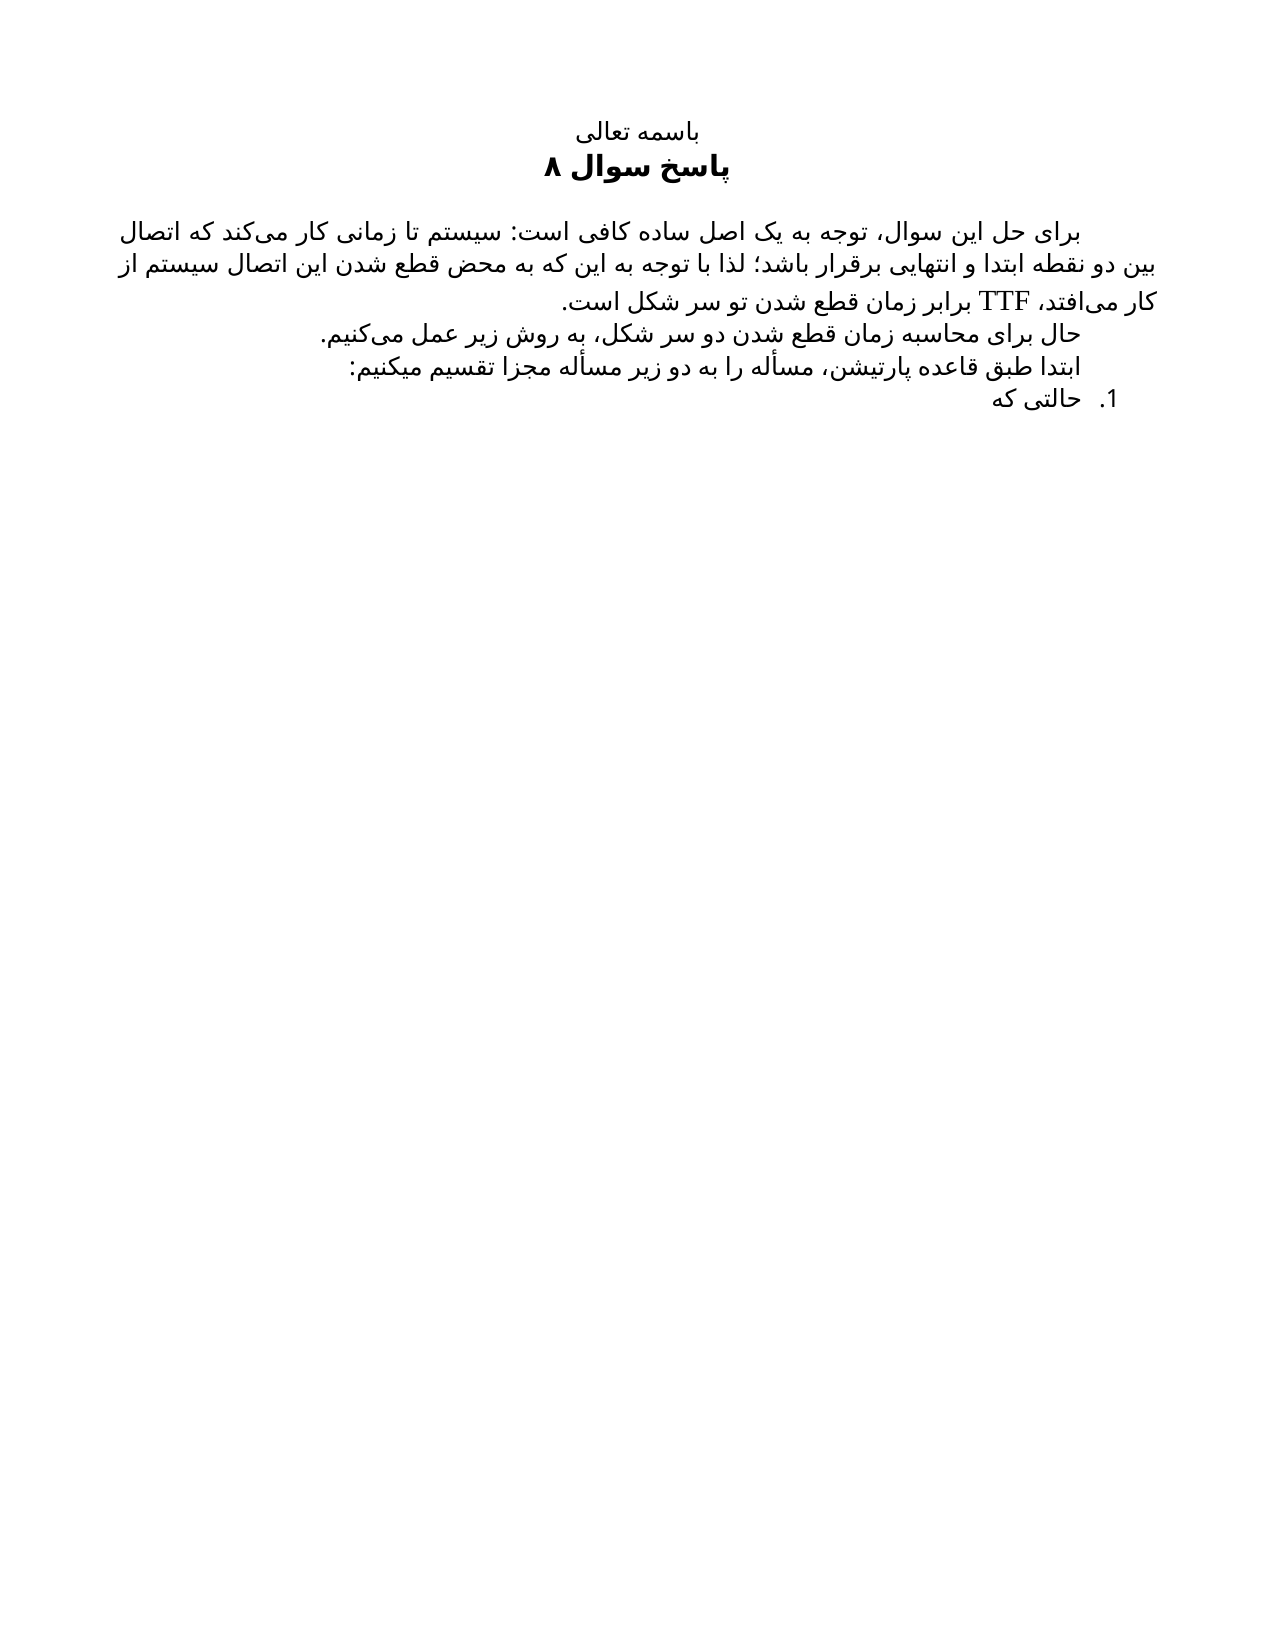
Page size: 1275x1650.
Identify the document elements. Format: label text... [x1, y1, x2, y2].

text برای حل این سوال، توجه به یک اصل ساده کافی است: سیستم تا زمانی کار می‌کند که اتصال بین دو نقطه ابتدا و انتهایی برقرار باشد؛ لذا با توجه به این که به محض قطع شدن این اتصال سیستم از کار می‌افتد، TTF برابر زمان قطع شدن تو سر شکل است. [118, 217, 1157, 320]
text باسمه تعالی [118, 118, 1157, 151]
text پاسخ سوال ۸ [118, 151, 1157, 189]
text ابتدا طبق قاعده پارتیشن، مسأله را به دو زیر مسأله مجزا تقسیم میکنیم: [118, 353, 1157, 385]
text حال برای محاسبه زمان قطع شدن دو سر شکل، به روش زیر عمل می‌کنیم. [118, 320, 1157, 353]
list حالتی که [118, 385, 1119, 418]
